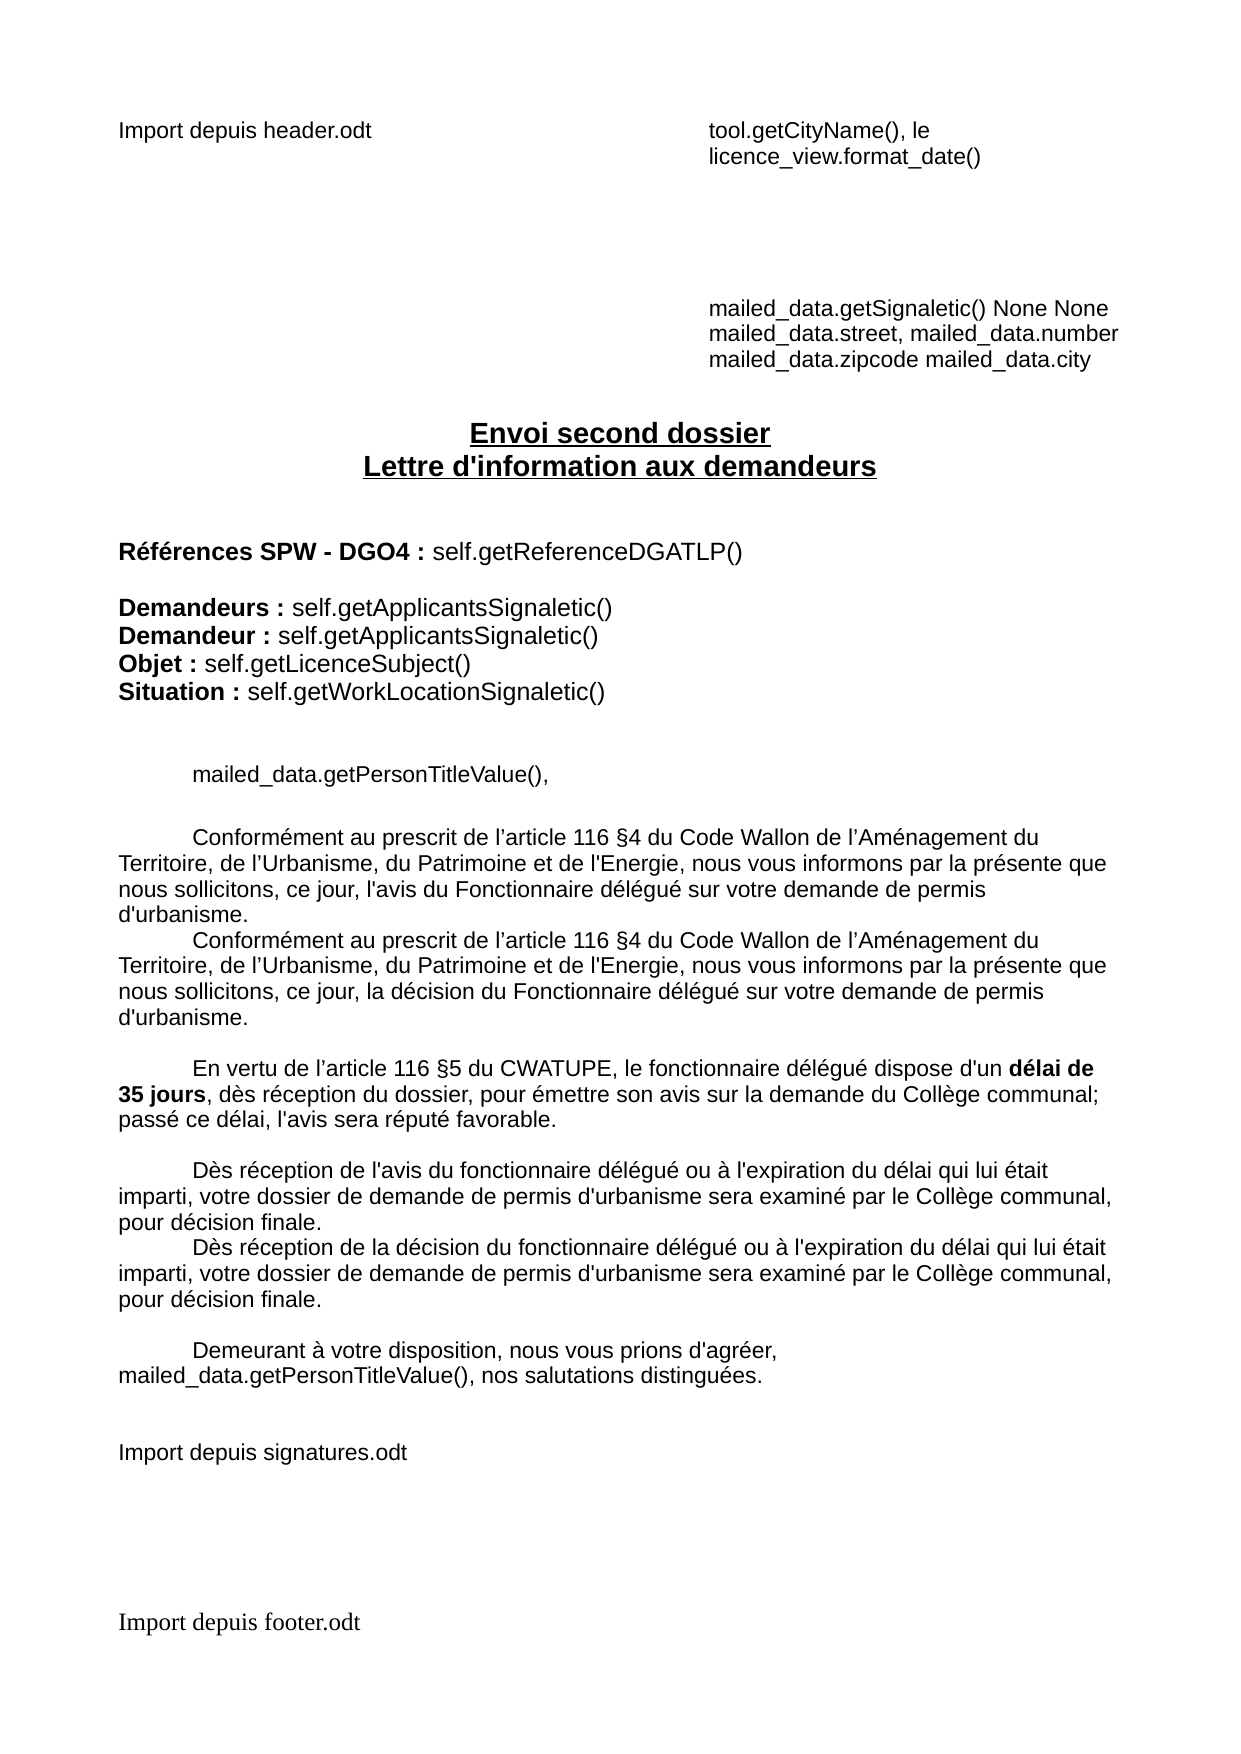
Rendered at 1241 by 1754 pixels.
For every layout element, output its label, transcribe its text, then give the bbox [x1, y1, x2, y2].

text Objet : self.getLicenceSubject() [118, 649, 1122, 677]
text Conformément au prescrit de l’article 116 §4 du Code Wallon de l’Aménagement du Territoire, de l’Urbanisme, du Patrimoine et de l'Energie, nous vous informons par la présente que nous sollicitons, ce jour, l'avis du Fonctionnaire délégué sur votre demande de permis d'urbanisme. [118, 825, 1122, 927]
text Situation : self.getWorkLocationSignaletic() [118, 677, 1122, 705]
text mailed_data.getPersonTitleValue(), [118, 761, 1122, 787]
text Demandeurs : self.getApplicantsSignaletic() [118, 594, 1122, 622]
text Demandeur : self.getApplicantsSignaletic() [118, 622, 1122, 649]
title Envoi second dossier [118, 417, 1122, 449]
text Dès réception de la décision du fonctionnaire délégué ou à l'expiration du délai qui lui était imparti, votre dossier de demande de permis d'urbanisme sera examiné par le Collège communal, pour décision finale. [118, 1235, 1122, 1312]
text Demeurant à votre disposition, nous vous prions d'agréer, mailed_data.getPersonTitleValue(), nos salutations distinguées. [118, 1337, 1122, 1389]
title Lettre d'information aux demandeurs [118, 449, 1122, 482]
text En vertu de l’article 116 §5 du CWATUPE, le fonctionnaire délégué dispose d'un délai de 35 jours, dès réception du dossier, pour émettre son avis sur la demande du Collège communal; passé ce délai, l'avis sera réputé favorable. [118, 1056, 1122, 1132]
text Import depuis signatures.odt [118, 1440, 1122, 1466]
table_header tool.getCityName(), le licence_view.format_date() mailed_data.getSignaletic() None None mailed_data.street, mailed_data.number mailed_data.zipcode mailed_data.city [709, 118, 1128, 384]
text Conformément au prescrit de l’article 116 §4 du Code Wallon de l’Aménagement du Territoire, de l’Urbanisme, du Patrimoine et de l'Energie, nous vous informons par la présente que nous sollicitons, ce jour, la décision du Fonctionnaire délégué sur votre demande de permis d'urbanisme. [118, 927, 1122, 1030]
text Références SPW - DGO4 : self.getReferenceDGATLP() [118, 538, 1122, 566]
text Dès réception de l'avis du fonctionnaire délégué ou à l'expiration du délai qui lui était imparti, votre dossier de demande de permis d'urbanisme sera examiné par le Collège communal, pour décision finale. [118, 1158, 1122, 1235]
table_header Import depuis header.odt [118, 118, 708, 384]
